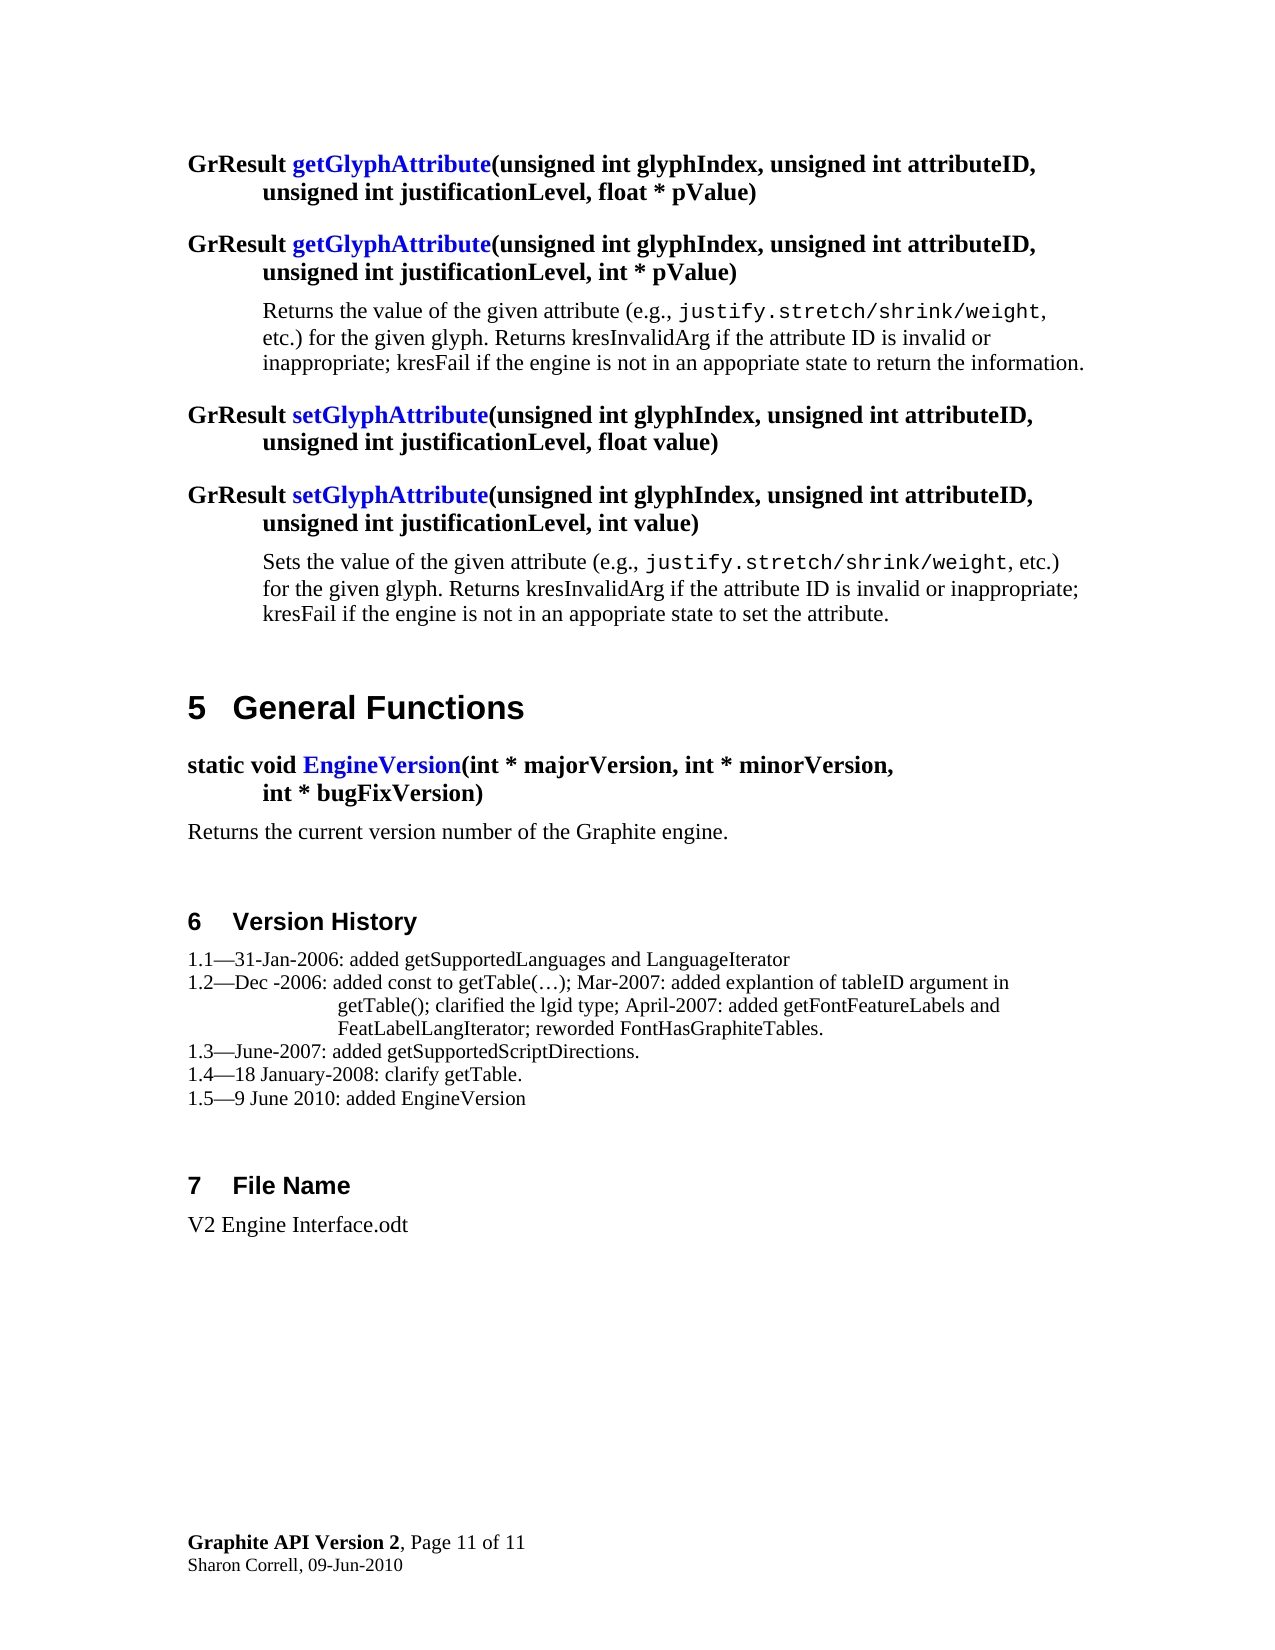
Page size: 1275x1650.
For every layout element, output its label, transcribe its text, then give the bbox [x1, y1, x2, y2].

text 1.4—18 January-2008: clarify getTable. [187, 1063, 1087, 1086]
text GrResult setGlyphAttribute(unsigned int glyphIndex, unsigned int attributeID, unsigned int justificationLevel, float value) [187, 401, 1087, 456]
text 1.5—9 June 2010: added EngineVersion [187, 1086, 1087, 1109]
text V2 Engine Interface.odt [187, 1212, 1087, 1238]
text static void EngineVersion(int * majorVersion, int * minorVersion, int * bugFixVersion) [187, 751, 1087, 807]
text 1.1—31-Jan-2006: added getSupportedLanguages and LanguageIterator [187, 948, 1087, 971]
text 1.3—June-2007: added getSupportedScriptDirections. [187, 1040, 1087, 1063]
text Returns the current version number of the Graphite engine. [187, 819, 1087, 845]
subtitle File Name [187, 1172, 1087, 1200]
subtitle Version History [187, 907, 1087, 935]
text 1.2—Dec -2006: added const to getTable(…); Mar-2007: added explantion of tableID argument in getTable(); clarified the lgid type; April-2007: added getFontFeatureLabels and FeatLabelLangIterator; reworded FontHasGraphiteTables. [187, 971, 1087, 1040]
subtitle General Functions [187, 689, 1087, 726]
text GrResult getGlyphAttribute(unsigned int glyphIndex, unsigned int attributeID, unsigned int justificationLevel, int * pValue) [187, 230, 1087, 286]
text Returns the value of the given attribute (e.g., justify.stretch/shrink/weight, etc.) for the given glyph. Returns kresInvalidArg if the attribute ID is invalid or inappropriate; kresFail if the engine is not in an appopriate state to return the information. [262, 298, 1087, 376]
text GrResult getGlyphAttribute(unsigned int glyphIndex, unsigned int attributeID, unsigned int justificationLevel, float * pValue) [187, 150, 1087, 205]
text Sets the value of the given attribute (e.g., justify.stretch/shrink/weight, etc.) for the given glyph. Returns kresInvalidArg if the attribute ID is invalid or inappropriate; kresFail if the engine is not in an appopriate state to set the attribute. [262, 549, 1087, 627]
text GrResult setGlyphAttribute(unsigned int glyphIndex, unsigned int attributeID, unsigned int justificationLevel, int value) [187, 481, 1087, 537]
